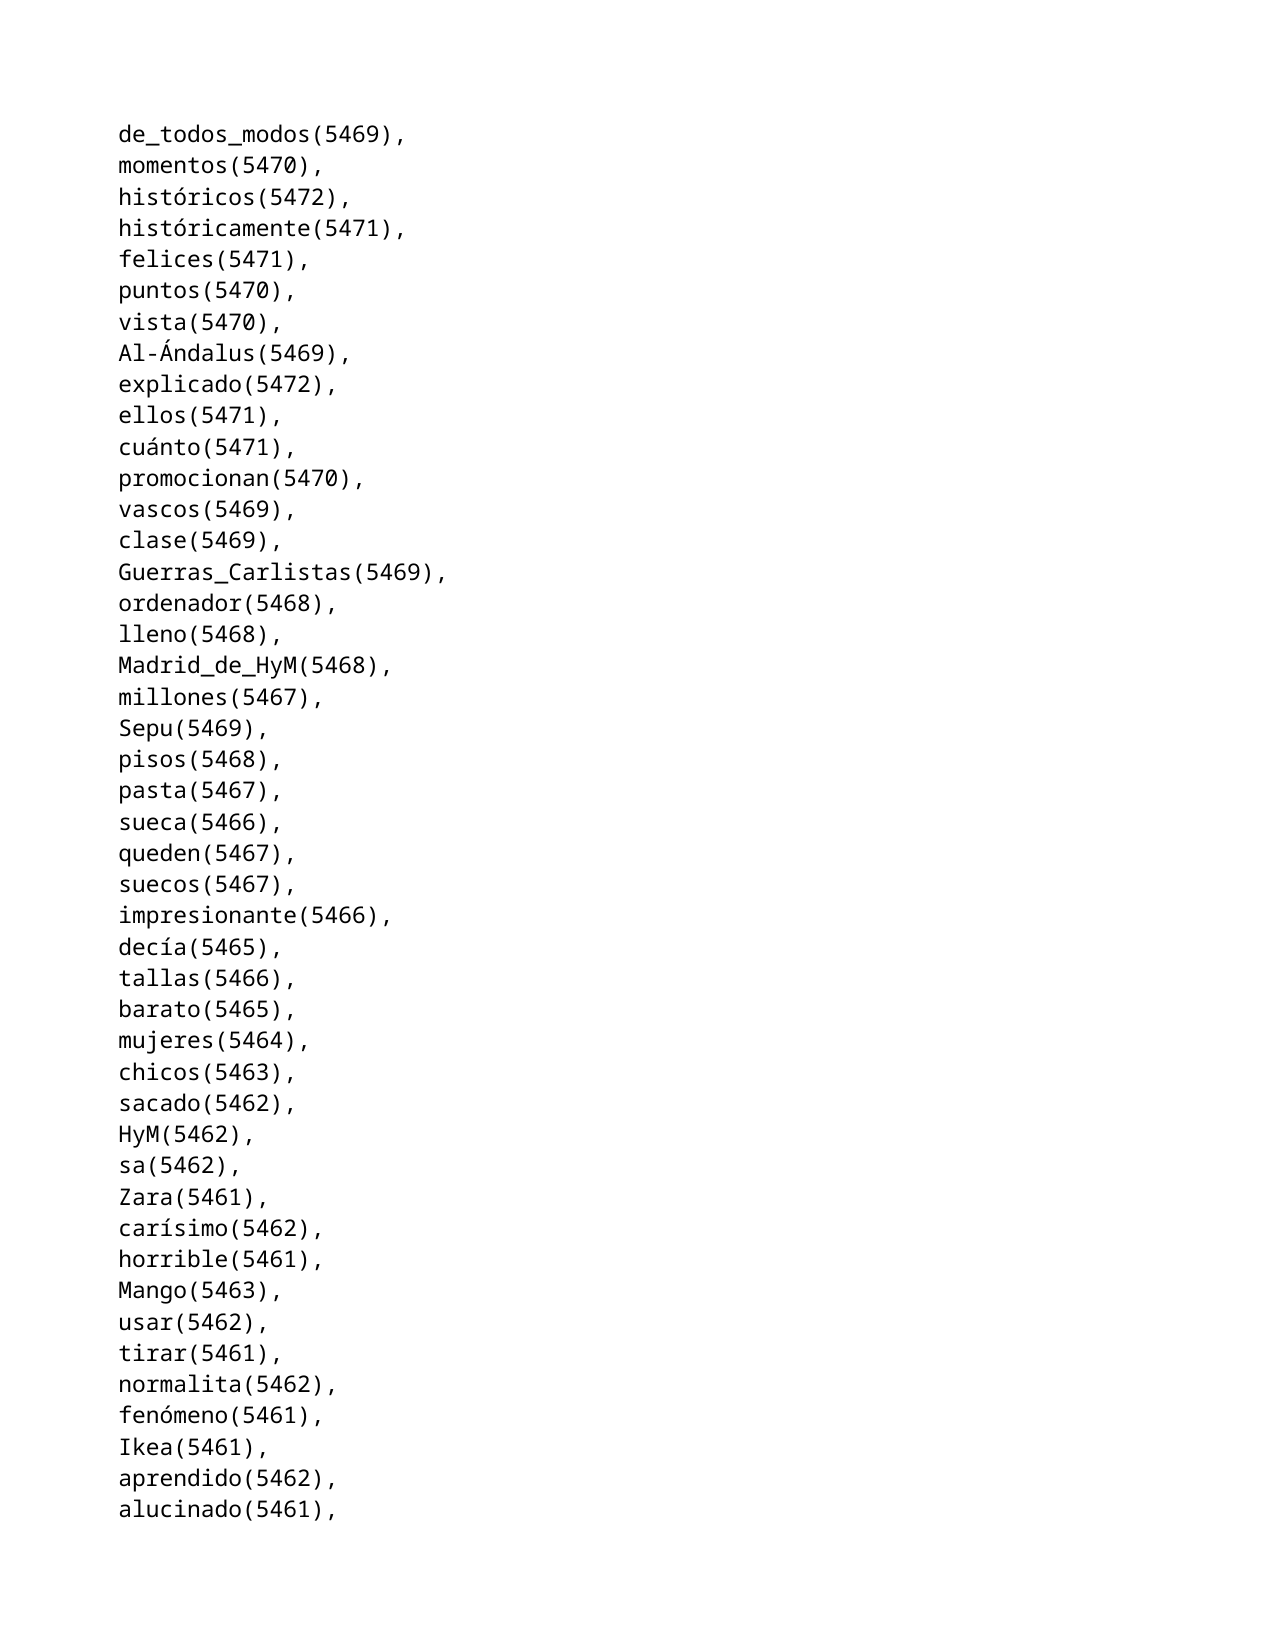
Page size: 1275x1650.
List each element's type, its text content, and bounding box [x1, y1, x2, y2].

text HyM(5462), [118, 1118, 1157, 1149]
text explicado(5472), [118, 368, 1157, 399]
text aprendido(5462), [118, 1462, 1157, 1493]
text carísimo(5462), [118, 1212, 1157, 1243]
text cuánto(5471), [118, 431, 1157, 462]
text normalita(5462), [118, 1368, 1157, 1399]
text impresionante(5466), [118, 899, 1157, 931]
text Guerras_Carlistas(5469), [118, 556, 1157, 587]
text históricos(5472), [118, 181, 1157, 212]
text Madrid_de_HyM(5468), [118, 649, 1157, 681]
text momentos(5470), [118, 149, 1157, 181]
text Al-Ándalus(5469), [118, 337, 1157, 368]
text sacado(5462), [118, 1087, 1157, 1118]
text clase(5469), [118, 524, 1157, 556]
text históricamente(5471), [118, 212, 1157, 243]
text ordenador(5468), [118, 587, 1157, 618]
text Mango(5463), [118, 1274, 1157, 1306]
text lleno(5468), [118, 618, 1157, 649]
text puntos(5470), [118, 274, 1157, 306]
text promocionan(5470), [118, 462, 1157, 493]
text felices(5471), [118, 243, 1157, 274]
text Ikea(5461), [118, 1431, 1157, 1462]
text de_todos_modos(5469), [118, 118, 1157, 149]
text chicos(5463), [118, 1056, 1157, 1087]
text barato(5465), [118, 993, 1157, 1024]
text usar(5462), [118, 1306, 1157, 1337]
text pasta(5467), [118, 774, 1157, 806]
text decía(5465), [118, 931, 1157, 962]
text suecos(5467), [118, 868, 1157, 899]
text mujeres(5464), [118, 1024, 1157, 1056]
text pisos(5468), [118, 743, 1157, 774]
text ellos(5471), [118, 399, 1157, 431]
text tallas(5466), [118, 962, 1157, 993]
text sueca(5466), [118, 806, 1157, 837]
text vascos(5469), [118, 493, 1157, 524]
text tirar(5461), [118, 1337, 1157, 1368]
text alucinado(5461), [118, 1493, 1157, 1524]
text horrible(5461), [118, 1243, 1157, 1274]
text Sepu(5469), [118, 712, 1157, 743]
text vista(5470), [118, 306, 1157, 337]
text Zara(5461), [118, 1181, 1157, 1212]
text millones(5467), [118, 681, 1157, 712]
text fenómeno(5461), [118, 1399, 1157, 1431]
text sa(5462), [118, 1149, 1157, 1181]
text queden(5467), [118, 837, 1157, 868]
